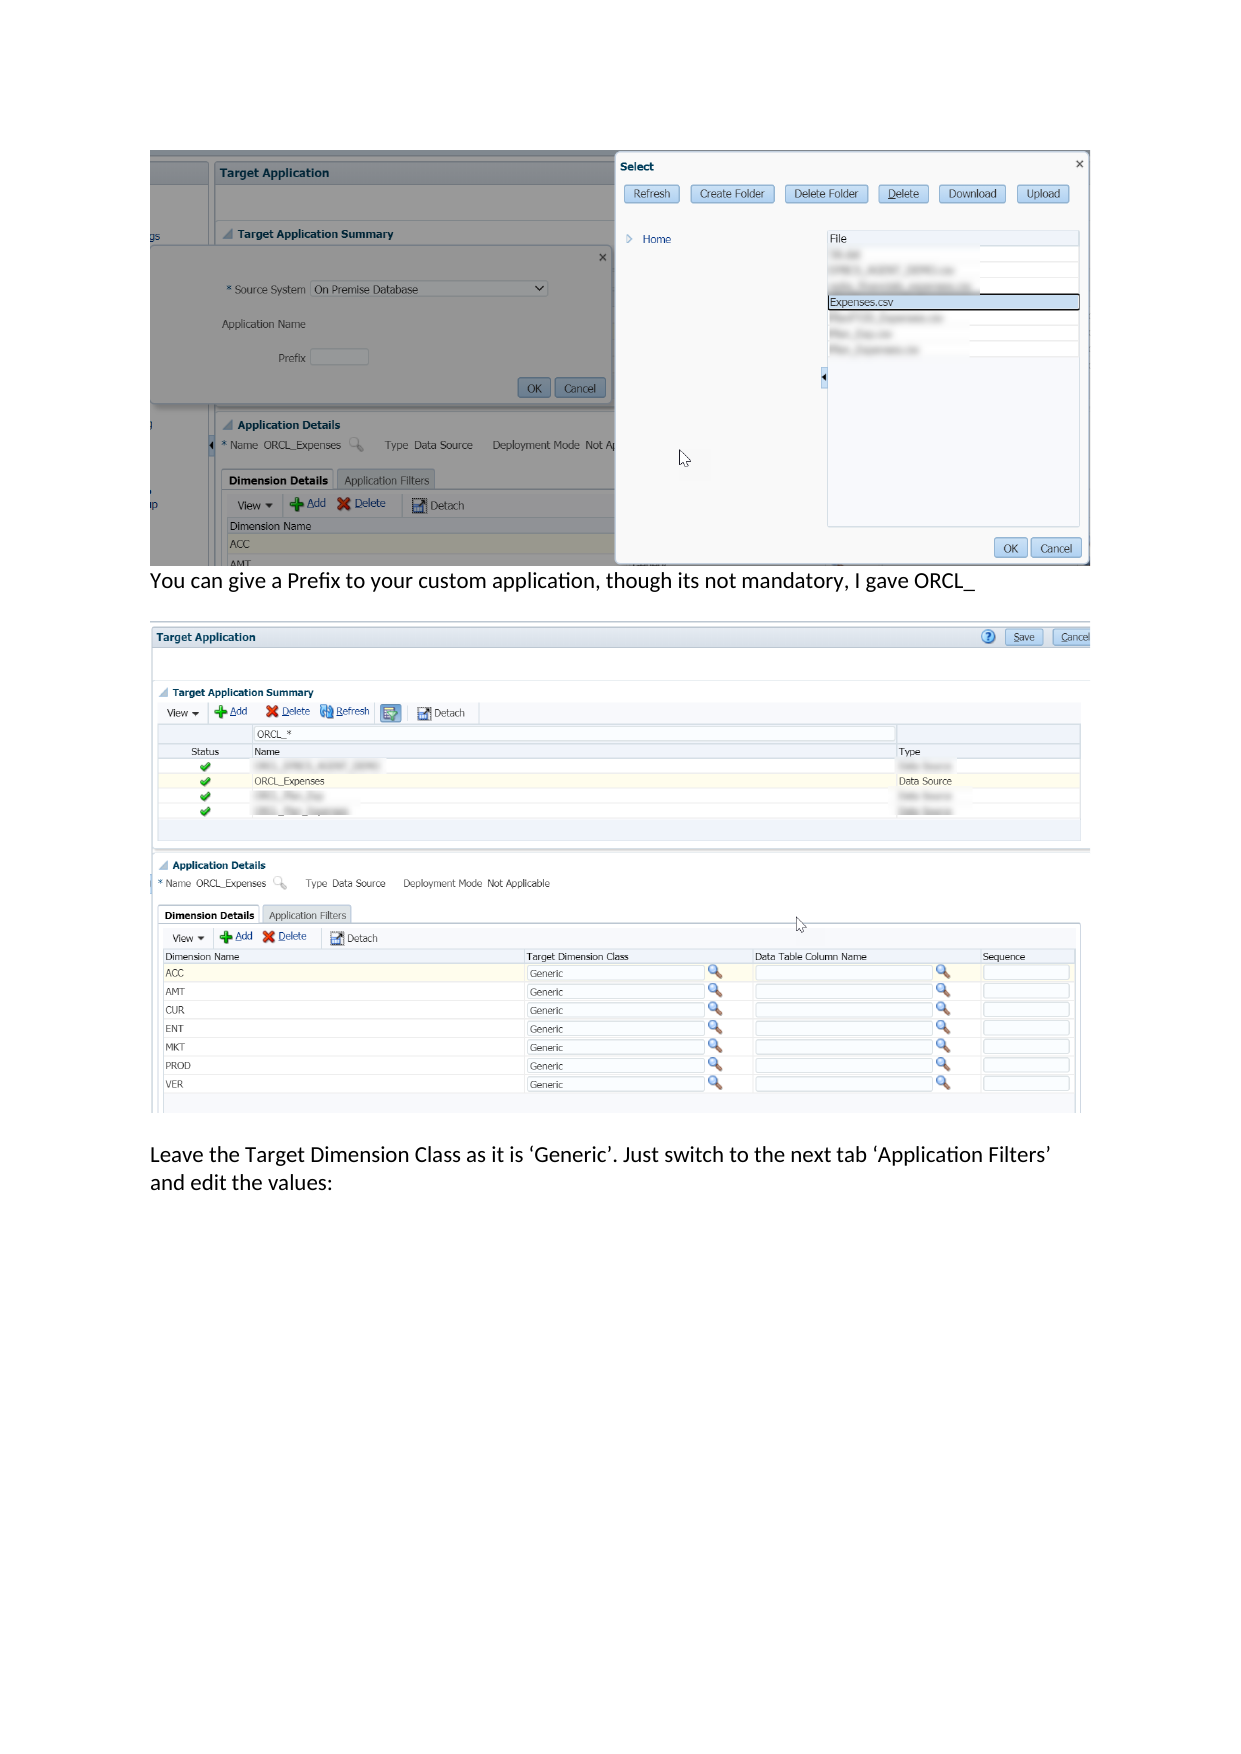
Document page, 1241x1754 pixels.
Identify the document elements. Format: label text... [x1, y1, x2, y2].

text You can give a Prefix to your custom application, though its not mandatory, I gave ORCL_ [150, 566, 1090, 594]
text Leave the Target Dimension Class as it is ‘Generic’. Just switch to the next tab ‘Application Filters’ and edit the values: [150, 1140, 1090, 1196]
